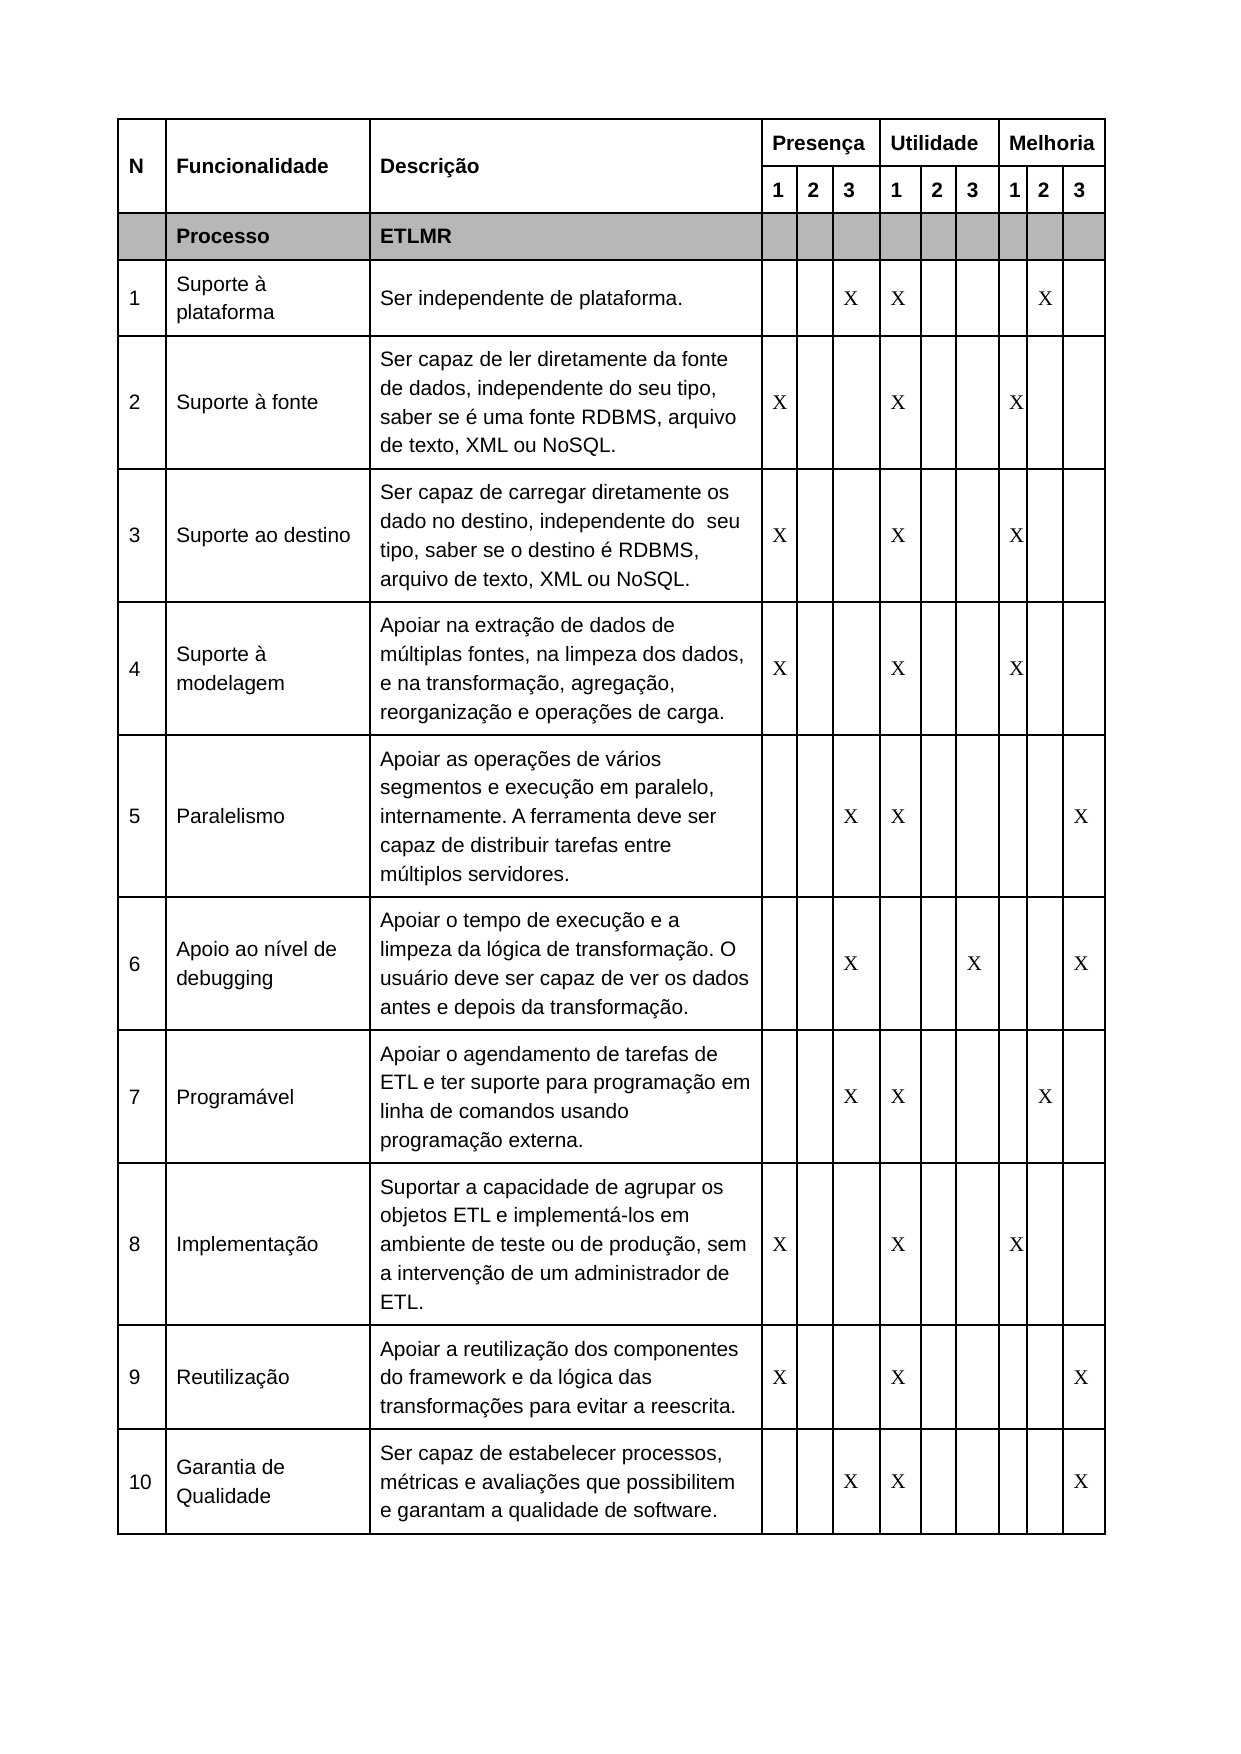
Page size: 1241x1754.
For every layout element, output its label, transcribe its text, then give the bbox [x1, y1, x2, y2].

table_cell [798, 1326, 832, 1428]
table_cell 2 [1028, 167, 1062, 212]
table_cell [1000, 1326, 1026, 1428]
table_cell [763, 261, 796, 334]
table_cell [1000, 1031, 1026, 1162]
table_cell X [763, 1164, 796, 1324]
table_cell 1 [881, 167, 920, 212]
table_cell Ser capaz de carregar diretamente os dado no destino, independente do seu tipo, saber se o destino é RDBMS, arquivo de texto, XML ou NoSQL. [371, 470, 761, 601]
table_cell [834, 337, 879, 468]
table_cell 4 [119, 603, 165, 734]
table_cell Programável [167, 1031, 369, 1162]
table_header Descrição [371, 120, 761, 212]
table_cell X [763, 1326, 796, 1428]
table_cell 9 [119, 1326, 165, 1428]
table_cell 5 [119, 736, 165, 896]
table_cell Ser capaz de ler diretamente da fonte de dados, independente do seu tipo, saber se é uma fonte RDBMS, arquivo de texto, XML ou NoSQL. [371, 337, 761, 468]
table_cell X [1064, 736, 1104, 896]
table_cell Suporte ao destino [167, 470, 369, 601]
table_cell X [881, 1326, 920, 1428]
table_cell [922, 261, 955, 334]
table_cell X [1000, 337, 1026, 468]
table_cell X [834, 1430, 879, 1533]
table_cell [922, 470, 955, 601]
table_cell [1064, 261, 1104, 334]
table_cell [798, 1164, 832, 1324]
table_cell [763, 214, 796, 259]
table_cell X [1064, 1326, 1104, 1428]
table_cell Apoiar o agendamento de tarefas de ETL e ter suporte para programação em linha de comandos usando programação externa. [371, 1031, 761, 1162]
table_cell X [881, 1031, 920, 1162]
table_cell [957, 736, 998, 896]
table_cell Ser capaz de estabelecer processos, métricas e avaliações que possibilitem e garantam a qualidade de software. [371, 1430, 761, 1533]
table_cell 3 [119, 470, 165, 601]
table_cell X [834, 736, 879, 896]
table_cell X [1000, 470, 1026, 601]
table_cell X [881, 1430, 920, 1533]
table_cell [1028, 1164, 1062, 1324]
table_cell X [763, 603, 796, 734]
table_cell [922, 337, 955, 468]
table_cell [119, 214, 165, 259]
table_cell [922, 736, 955, 896]
table_cell [1064, 337, 1104, 468]
table_cell [922, 1326, 955, 1428]
table_cell 1 [1000, 167, 1026, 212]
table_cell Apoiar o tempo de execução e a limpeza da lógica de transformação. O usuário deve ser capaz de ver os dados antes e depois da transformação. [371, 898, 761, 1029]
table_cell X [881, 736, 920, 896]
table_cell Suporte à plataforma [167, 261, 369, 334]
table_cell [798, 337, 832, 468]
table_cell X [1028, 1031, 1062, 1162]
table_cell [763, 1430, 796, 1533]
table_cell 2 [798, 167, 832, 212]
table_cell [922, 214, 955, 259]
table_cell [1028, 1326, 1062, 1428]
table_cell Apoiar a reutilização dos componentes do framework e da lógica das transformações para evitar a reescrita. [371, 1326, 761, 1428]
table_cell Suporte à modelagem [167, 603, 369, 734]
table_cell X [763, 337, 796, 468]
table_header Melhoria [1000, 120, 1104, 165]
table_cell [1028, 337, 1062, 468]
table_cell 7 [119, 1031, 165, 1162]
table_cell [763, 898, 796, 1029]
table_cell X [881, 470, 920, 601]
table_cell [1000, 261, 1026, 334]
table_header Utilidade [881, 120, 998, 165]
table_cell [1000, 1430, 1026, 1533]
table_cell X [1028, 261, 1062, 334]
table_cell [1028, 214, 1062, 259]
table_cell X [957, 898, 998, 1029]
table_cell Apoio ao nível de debugging [167, 898, 369, 1029]
table_cell [957, 1430, 998, 1533]
table_cell [922, 1031, 955, 1162]
table_cell [1064, 603, 1104, 734]
table_cell [1028, 1430, 1062, 1533]
table_cell [957, 261, 998, 334]
table_cell 1 [119, 261, 165, 334]
table_cell Apoiar na extração de dados de múltiplas fontes, na limpeza dos dados, e na transformação, agregação, reorganização e operações de carga. [371, 603, 761, 734]
table_cell [834, 1164, 879, 1324]
table_cell 6 [119, 898, 165, 1029]
table_cell [763, 1031, 796, 1162]
table_cell [957, 1031, 998, 1162]
table_cell [881, 898, 920, 1029]
table_cell [922, 898, 955, 1029]
table_cell [798, 736, 832, 896]
table_cell Ser independente de plataforma. [371, 261, 761, 334]
table_cell [957, 470, 998, 601]
table_cell [1000, 214, 1026, 259]
table_cell Apoiar as operações de vários segmentos e execução em paralelo, internamente. A ferramenta deve ser capaz de distribuir tarefas entre múltiplos servidores. [371, 736, 761, 896]
table_cell Reutilização [167, 1326, 369, 1428]
table_cell X [881, 337, 920, 468]
table_cell [957, 603, 998, 734]
table_cell [1064, 1031, 1104, 1162]
table_cell 2 [922, 167, 955, 212]
table_cell 2 [119, 337, 165, 468]
table_cell [1028, 470, 1062, 601]
table_cell X [1000, 1164, 1026, 1324]
table_cell [957, 214, 998, 259]
table_cell 1 [763, 167, 796, 212]
table_cell [957, 1164, 998, 1324]
table_cell X [881, 261, 920, 334]
table_cell X [834, 261, 879, 334]
table_cell [834, 603, 879, 734]
table_cell ETLMR [371, 214, 761, 259]
table_cell [1000, 898, 1026, 1029]
table_cell [1064, 470, 1104, 601]
table_cell [1028, 898, 1062, 1029]
table_cell [763, 736, 796, 896]
table_cell [1064, 214, 1104, 259]
table_cell X [834, 1031, 879, 1162]
table_cell [1000, 736, 1026, 896]
table_cell [922, 1430, 955, 1533]
table_cell X [834, 898, 879, 1029]
table_cell [957, 337, 998, 468]
table_header Funcionalidade [167, 120, 369, 212]
table_cell 3 [834, 167, 879, 212]
table_cell X [1000, 603, 1026, 734]
table_cell [798, 261, 832, 334]
table_cell [834, 214, 879, 259]
table_cell Suportar a capacidade de agrupar os objetos ETL e implementá-los em ambiente de teste ou de produção, sem a intervenção de um administrador de ETL. [371, 1164, 761, 1324]
table_cell Garantia de Qualidade [167, 1430, 369, 1533]
table_cell X [881, 1164, 920, 1324]
table_cell [798, 470, 832, 601]
table_cell Processo [167, 214, 369, 259]
table_cell X [1064, 898, 1104, 1029]
table_header Presença [763, 120, 879, 165]
table_cell 10 [119, 1430, 165, 1533]
table_cell [798, 603, 832, 734]
table_cell [922, 603, 955, 734]
table_cell X [881, 603, 920, 734]
table_header N [119, 120, 165, 212]
table_cell [1064, 1164, 1104, 1324]
table_cell [957, 1326, 998, 1428]
table_cell 8 [119, 1164, 165, 1324]
table_cell [881, 214, 920, 259]
table_cell [798, 1031, 832, 1162]
table_cell Paralelismo [167, 736, 369, 896]
table_cell [1028, 736, 1062, 896]
table_cell [834, 470, 879, 601]
table_cell [922, 1164, 955, 1324]
table_cell Suporte à fonte [167, 337, 369, 468]
table_cell [834, 1326, 879, 1428]
table_cell Implementação [167, 1164, 369, 1324]
table_cell X [763, 470, 796, 601]
table_cell [1028, 603, 1062, 734]
table_cell X [1064, 1430, 1104, 1533]
table_cell 3 [957, 167, 998, 212]
table_cell [798, 898, 832, 1029]
table_cell [798, 214, 832, 259]
table_cell 3 [1064, 167, 1104, 212]
table_cell [798, 1430, 832, 1533]
